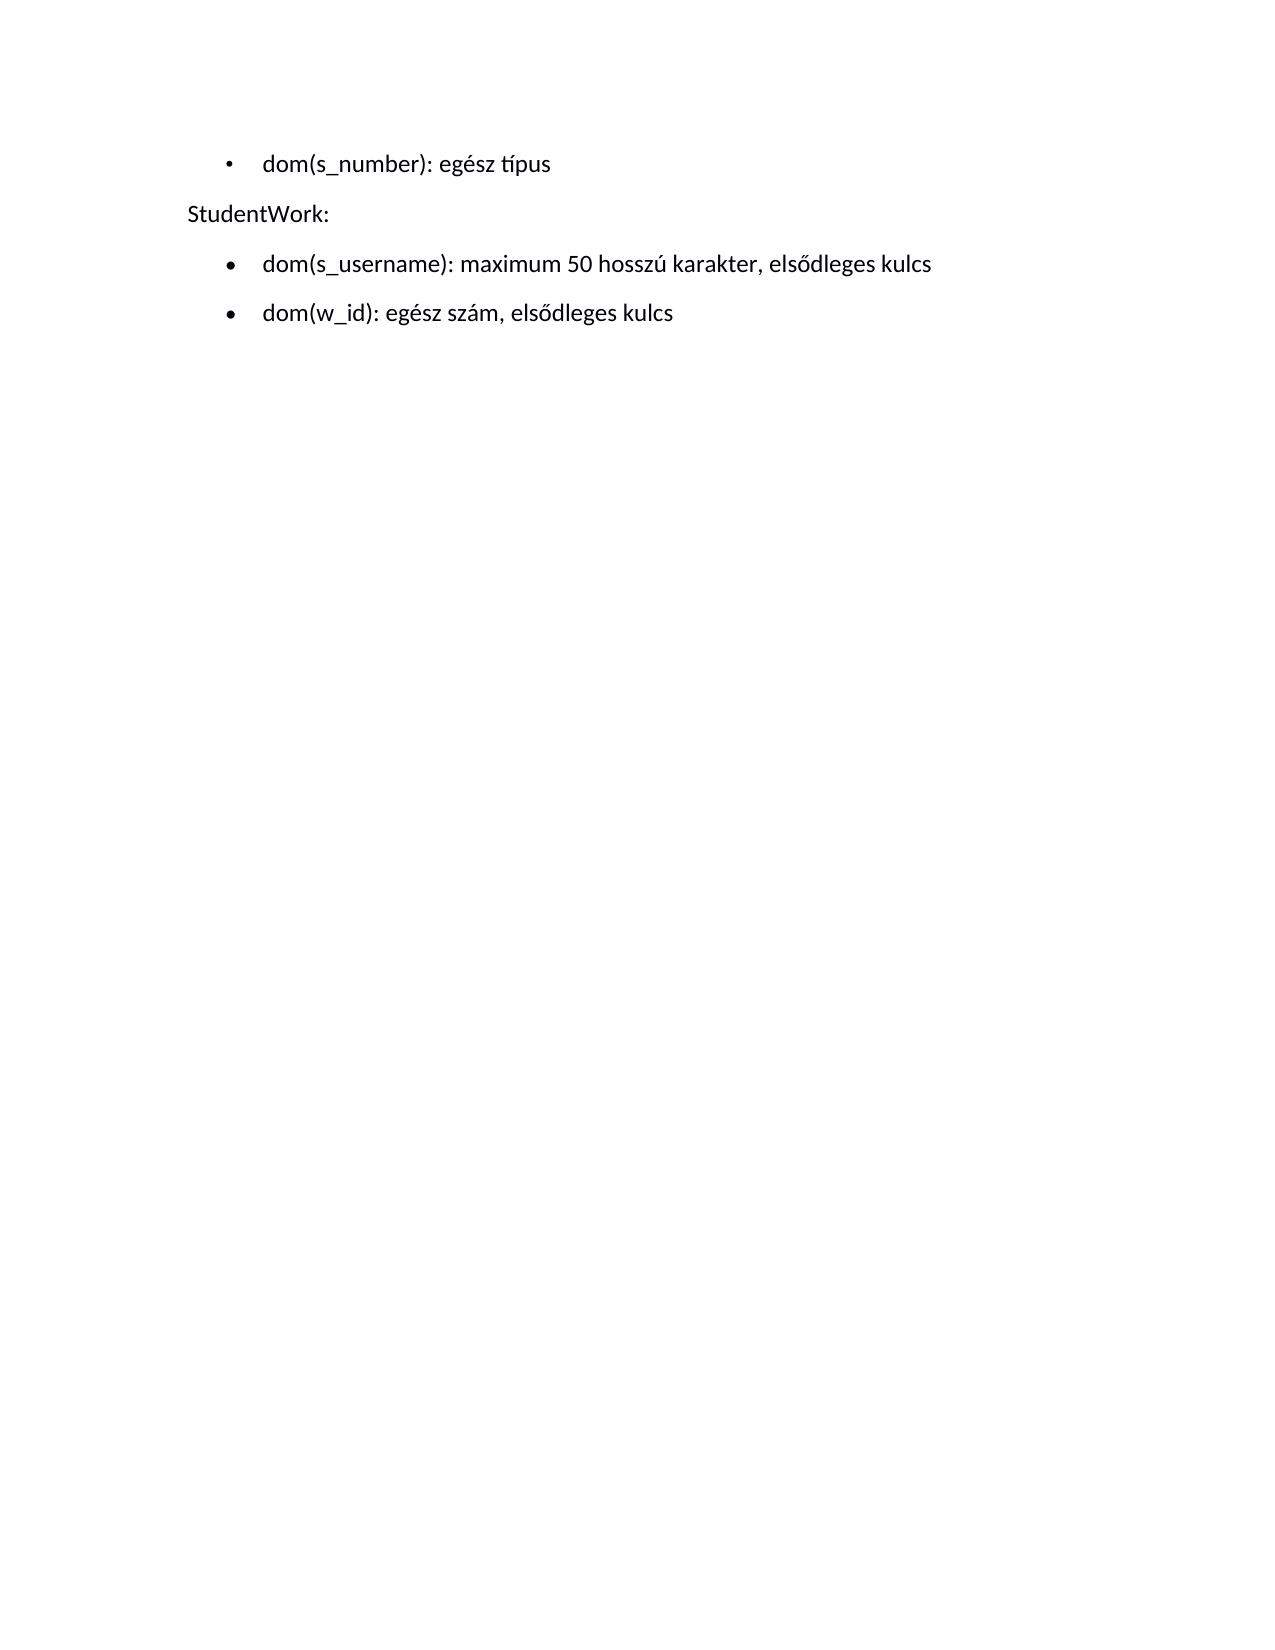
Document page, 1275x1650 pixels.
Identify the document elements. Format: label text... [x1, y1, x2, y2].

list dom(s_username): maximum 50 hosszú karakter, elsődleges kulcs [225, 249, 1087, 278]
list dom(s_number): egész típus [225, 150, 1087, 179]
text StudentWork: [187, 199, 1087, 228]
list dom(w_id): egész szám, elsődleges kulcs [225, 299, 1087, 327]
